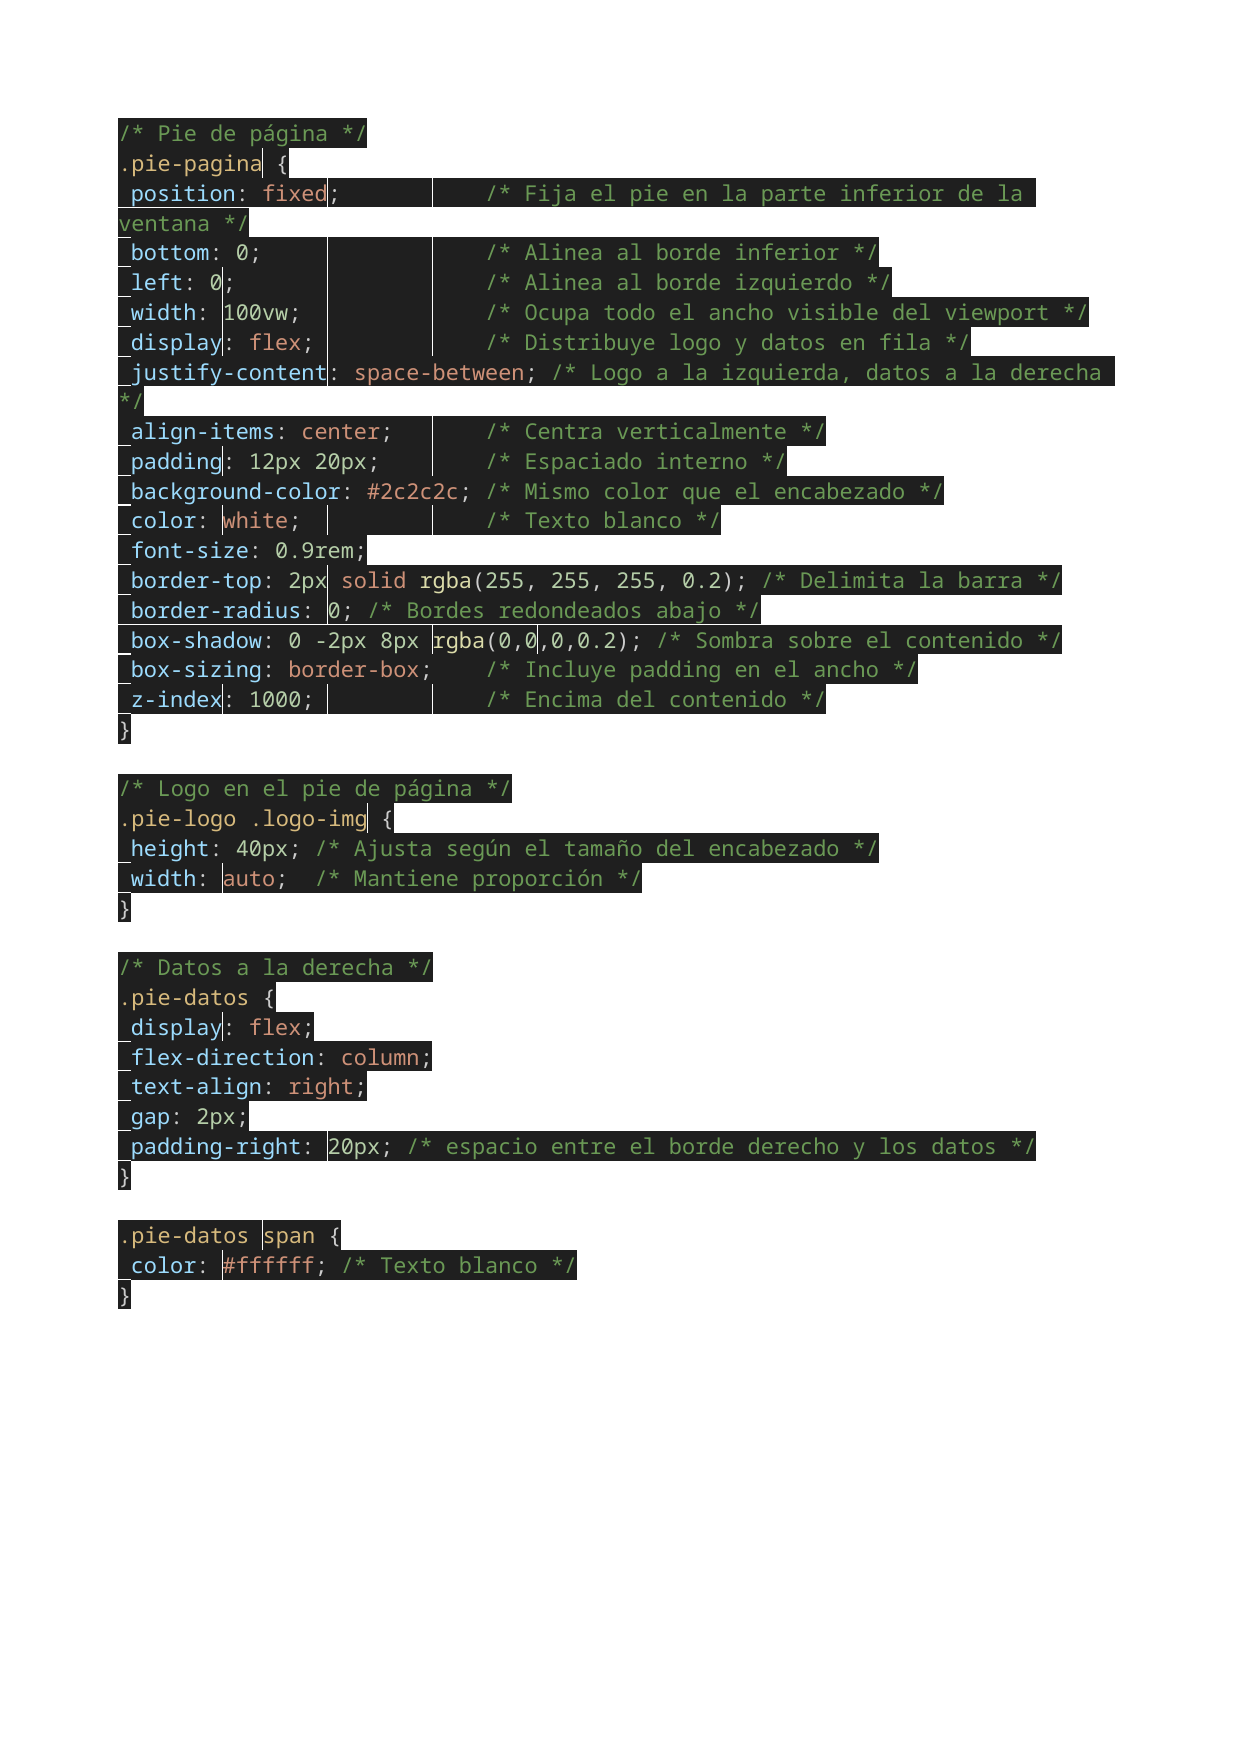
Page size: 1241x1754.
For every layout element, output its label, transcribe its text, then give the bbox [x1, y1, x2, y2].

text .pie-logo .logo-img { [118, 803, 1122, 833]
text /* Datos a la derecha */ [118, 952, 1122, 982]
text } [118, 1280, 1122, 1309]
text font-size: 0.9rem; [118, 535, 1122, 565]
text height: 40px; /* Ajusta según el tamaño del encabezado */ [118, 833, 1122, 863]
text width: auto; /* Mantiene proporción */ [118, 863, 1122, 893]
text } [118, 893, 1122, 922]
text box-sizing: border-box; /* Incluye padding en el ancho */ [118, 654, 1122, 684]
text /* Pie de página */ [118, 118, 1122, 148]
text display: flex; [118, 1012, 1122, 1041]
text .pie-datos span { [118, 1220, 1122, 1250]
text border-top: 2px solid rgba(255, 255, 255, 0.2); /* Delimita la barra */ [118, 565, 1122, 595]
text } [118, 1161, 1122, 1190]
text gap: 2px; [118, 1101, 1122, 1131]
text z-index: 1000; /* Encima del contenido */ [118, 684, 1122, 714]
text padding: 12px 20px; /* Espaciado interno */ [118, 446, 1122, 476]
text align-items: center; /* Centra verticalmente */ [118, 416, 1122, 446]
text .pie-datos { [118, 982, 1122, 1012]
text justify-content: space-between; /* Logo a la izquierda, datos a la derecha */ [118, 356, 1122, 416]
text left: 0; /* Alinea al borde izquierdo */ [118, 267, 1122, 297]
text border-radius: 0; /* Bordes redondeados abajo */ [118, 595, 1122, 624]
text .pie-pagina { [118, 148, 1122, 178]
text background-color: #2c2c2c; /* Mismo color que el encabezado */ [118, 476, 1122, 505]
text text-align: right; [118, 1071, 1122, 1101]
text flex-direction: column; [118, 1041, 1122, 1071]
text color: white; /* Texto blanco */ [118, 505, 1122, 535]
text color: #ffffff; /* Texto blanco */ [118, 1250, 1122, 1280]
text } [118, 714, 1122, 744]
text box-shadow: 0 -2px 8px rgba(0,0,0,0.2); /* Sombra sobre el contenido */ [118, 624, 1122, 654]
text bottom: 0; /* Alinea al borde inferior */ [118, 237, 1122, 267]
text display: flex; /* Distribuye logo y datos en fila */ [118, 327, 1122, 356]
text /* Logo en el pie de página */ [118, 773, 1122, 803]
text padding-right: 20px; /* espacio entre el borde derecho y los datos */ [118, 1131, 1122, 1161]
text width: 100vw; /* Ocupa todo el ancho visible del viewport */ [118, 297, 1122, 327]
text position: fixed; /* Fija el pie en la parte inferior de la ventana */ [118, 178, 1122, 237]
